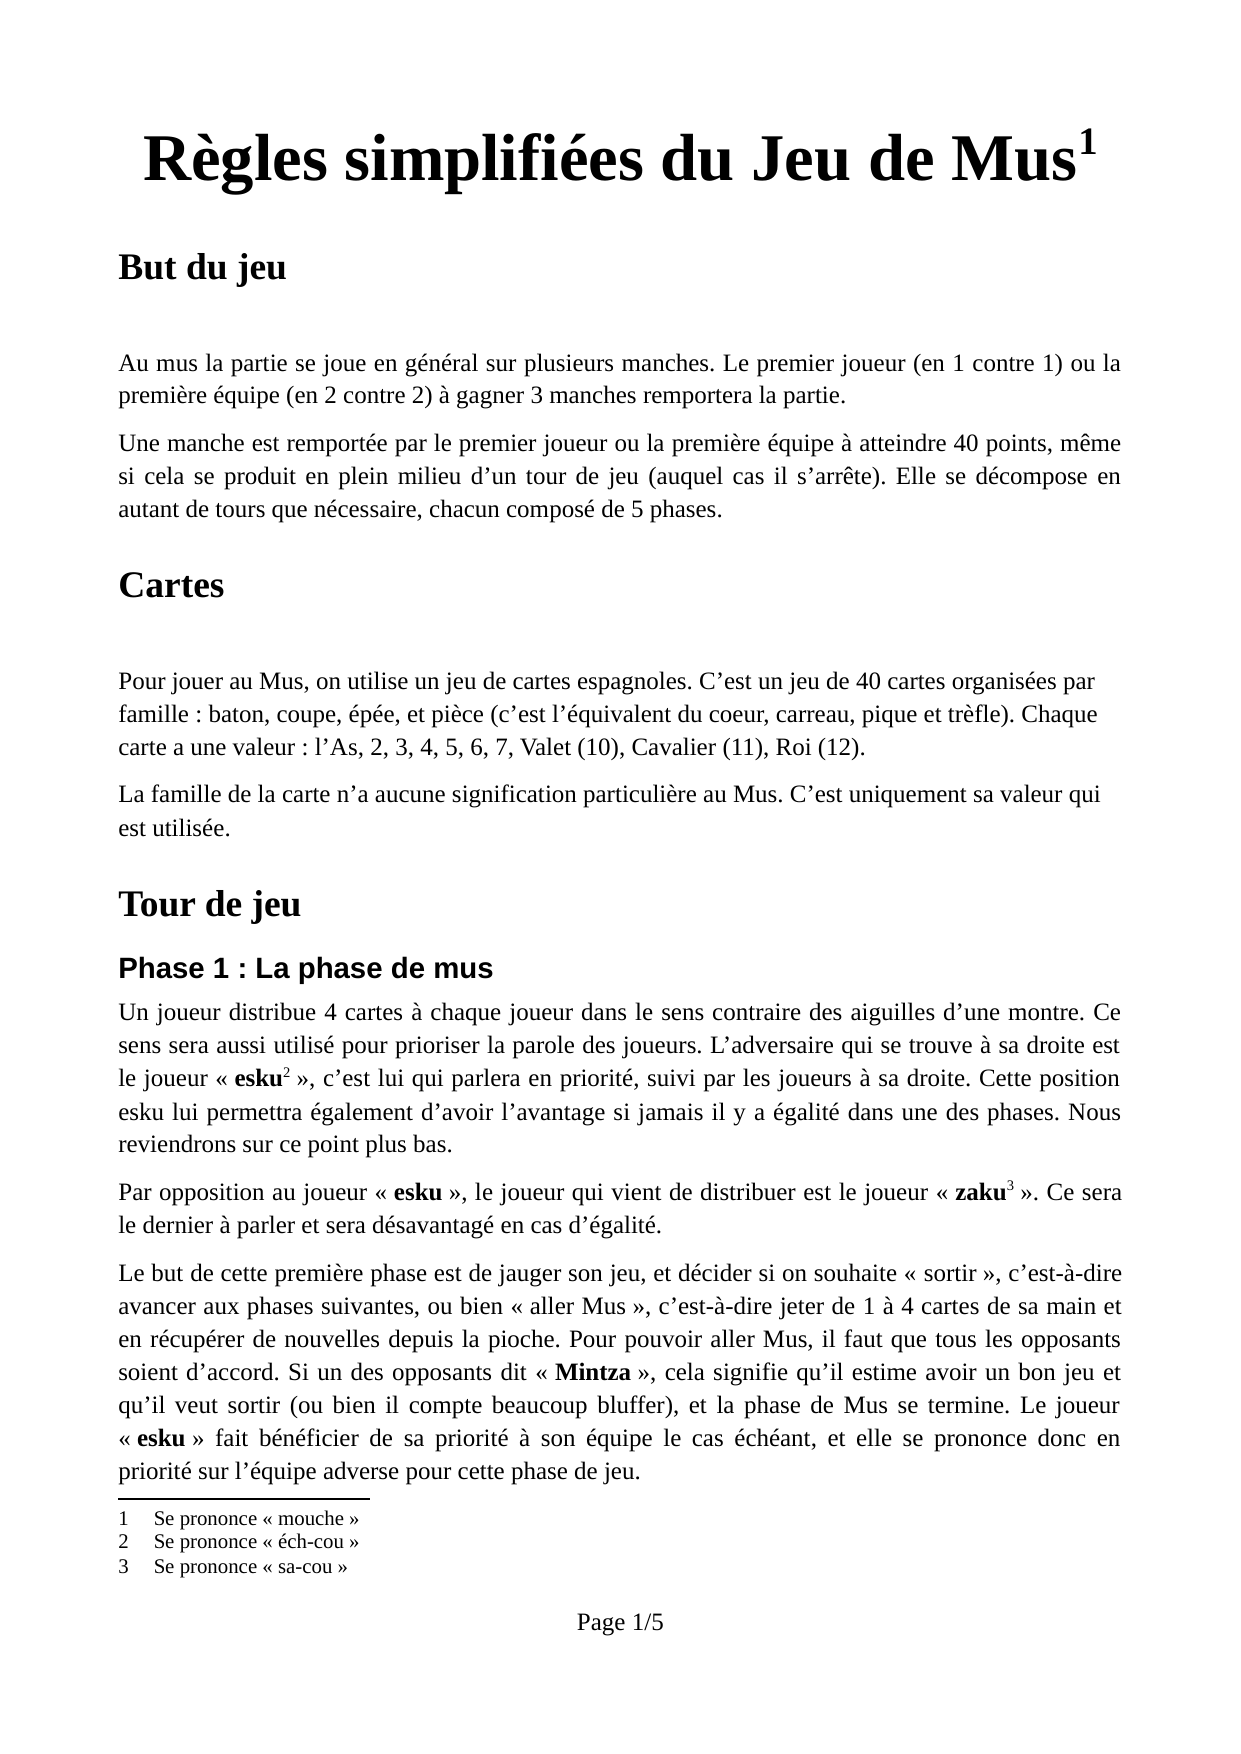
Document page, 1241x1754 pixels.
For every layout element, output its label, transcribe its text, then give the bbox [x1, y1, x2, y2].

text Se prononce « éch-cou » [118, 1529, 1122, 1553]
text Par opposition au joueur « esku », le joueur qui vient de distribuer est le joueur « zaku ». Ce sera le dernier à parler et sera désavantagé en cas d’égalité. [118, 1177, 1122, 1239]
text Un joueur distribue 4 cartes à chaque joueur dans le sens contraire des aiguilles d’une montre. Ce sens sera aussi utilisé pour prioriser la parole des joueurs. L’adversaire qui se trouve à sa droite est le joueur « esku », c’est lui qui parlera en priorité, suivi par les joueurs à sa droite. Cette position esku lui permettra également d’avoir l’avantage si jamais il y a égalité dans une des phases. Nous reviendrons sur ce point plus bas. [118, 997, 1122, 1158]
subtitle Phase 1 : La phase de mus [118, 951, 1122, 985]
text Pour jouer au Mus, on utilise un jeu de cartes espagnoles. C’est un jeu de 40 cartes organisées par famille : baton, coupe, épée, et pièce (c’est l’équivalent du coeur, carreau, pique et trèfle). Chaque carte a une valeur : l’As, 2, 3, 4, 5, 6, 7, Valet (10), Cavalier (11), Roi (12). [118, 666, 1122, 761]
subtitle But du jeu [118, 244, 1122, 287]
text La famille de la carte n’a aucune signification particulière au Mus. C’est uniquement sa valeur qui est utilisée. [118, 779, 1122, 841]
text Le but de cette première phase est de jauger son jeu, et décider si on souhaite « sortir », c’est-à-dire avancer aux phases suivantes, ou bien « aller Mus », c’est-à-dire jeter de 1 à 4 cartes de sa main et en récupérer de nouvelles depuis la pioche. Pour pouvoir aller Mus, il faut que tous les opposants soient d’accord. Si un des opposants dit « Mintza », cela signifie qu’il estime avoir un bon jeu et qu’il veut sortir (ou bien il compte beaucoup bluffer), et la phase de Mus se termine. Le joueur « esku » fait bénéficier de sa priorité à son équipe le cas échéant, et elle se prononce donc en priorité sur l’équipe adverse pour cette phase de jeu. [118, 1258, 1122, 1485]
subtitle Cartes [118, 563, 1122, 606]
text Se prononce « mouche » [118, 1505, 1122, 1529]
text Une manche est remportée par le premier joueur ou la première équipe à atteindre 40 points, même si cela se produit en plein milieu d’un tour de jeu (auquel cas il s’arrête). Elle se décompose en autant de tours que nécessaire, chacun composé de 5 phases. [118, 428, 1122, 523]
text Se prononce « sa-cou » [118, 1553, 1122, 1578]
text Au mus la partie se joue en général sur plusieurs manches. Le premier joueur (en 1 contre 1) ou la première équipe (en 2 contre 2) à gagner 3 manches remportera la partie. [118, 348, 1122, 409]
subtitle Tour de jeu [118, 881, 1122, 924]
text Règles simplifiées du Jeu de Mus [118, 118, 1122, 195]
